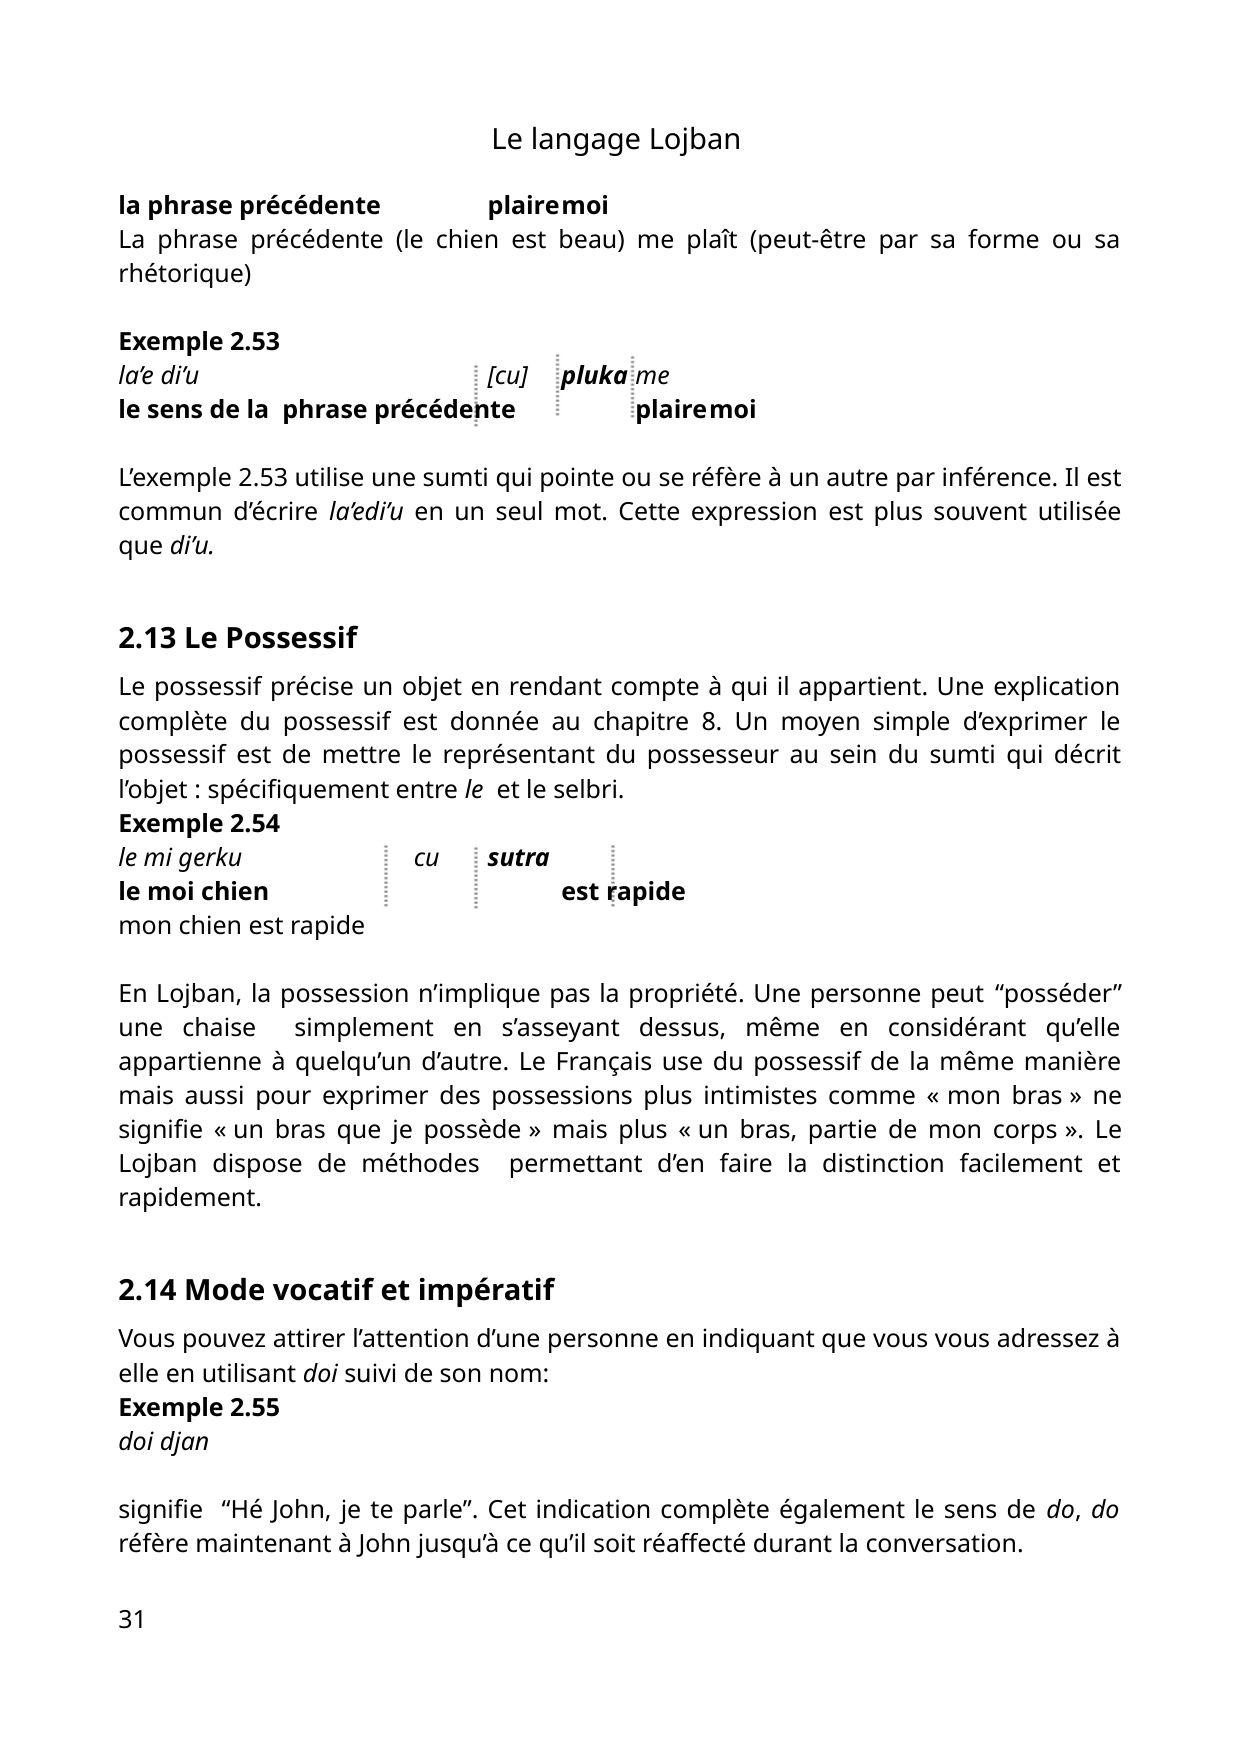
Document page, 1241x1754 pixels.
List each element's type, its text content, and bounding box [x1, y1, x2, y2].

text Exemple 2.53 [118, 323, 1122, 358]
text le sens de la phrase précédente plaire moi [118, 392, 468, 426]
picture [468, 841, 486, 913]
text cu sutra [396, 839, 606, 873]
text le mi gerku [118, 839, 378, 873]
text la’e di’u [cu] pluka me [642, 358, 1122, 392]
text L’exemple 2.53 utilise une sumti qui pointe ou se réfère à un autre par inférence. Il est commun d’écrire la’edi’u en un seul mot. Cette expression est plus souvent utilisée que di’u. [118, 460, 1122, 562]
text le sens de la phrase précédente plaire moi [486, 392, 1122, 426]
text Exemple 2.54 [118, 805, 1122, 839]
text le moi chien est rapide [118, 873, 378, 907]
text Le possessif précise un objet en rendant compte à qui il appartient. Une explication complète du possessif est donnée au chapitre 8. Un moyen simple d’exprimer le possessif est de mettre le représentant du possesseur au sein du sumti qui décrit l’objet : spécifiquement entre le et le selbri. [118, 669, 1122, 805]
subtitle 2.13 Le Possessif [118, 617, 1122, 657]
text mon chien est rapide [118, 907, 1122, 942]
picture [468, 359, 486, 431]
text doi djan [118, 1423, 1122, 1457]
text En Lojban, la possession n’implique pas la propriété. Une personne peut “posséder” une chaise simplement en s’asseyant dessus, même en considérant qu’elle appartienne à quelqu’un d’autre. Le Français use du possessif de la même manière mais aussi pour exprimer des possessions plus intimistes comme « mon bras » ne signifie « un bras que je possède » mais plus « un bras, partie de mon corps ». Le Lojban dispose de méthodes permettant d’en faire la distinction facilement et rapidement. [118, 976, 1122, 1214]
text signifie “Hé John, je te parle”. Cet indication complète également le sens de do, do réfère maintenant à John jusqu’à ce qu’il soit réaffecté durant la conversation. [118, 1491, 1122, 1559]
subtitle 2.14 Mode vocatif et impératif [118, 1269, 1122, 1309]
text Vous pouvez attirer l’attention d’une personne en indiquant que vous vous adressez à elle en utilisant doi suivi de son nom: [118, 1321, 1122, 1389]
text la’e di’u [cu] pluka me [567, 358, 625, 392]
text Exemple 2.55 [118, 1389, 1122, 1423]
picture [550, 348, 567, 420]
text la phrase précédente plaire moi [118, 187, 1122, 221]
picture [625, 350, 642, 422]
picture [606, 839, 623, 911]
text [623, 839, 1122, 873]
text le moi chien est rapide [623, 873, 1122, 907]
text le moi chien est rapide [396, 873, 468, 907]
text La phrase précédente (le chien est beau) me plaît (peut-être par sa forme ou sa rhétorique) [118, 221, 1122, 289]
text la’e di’u [cu] pluka me [118, 358, 550, 392]
picture [378, 839, 396, 911]
text le moi chien est rapide [486, 873, 606, 907]
